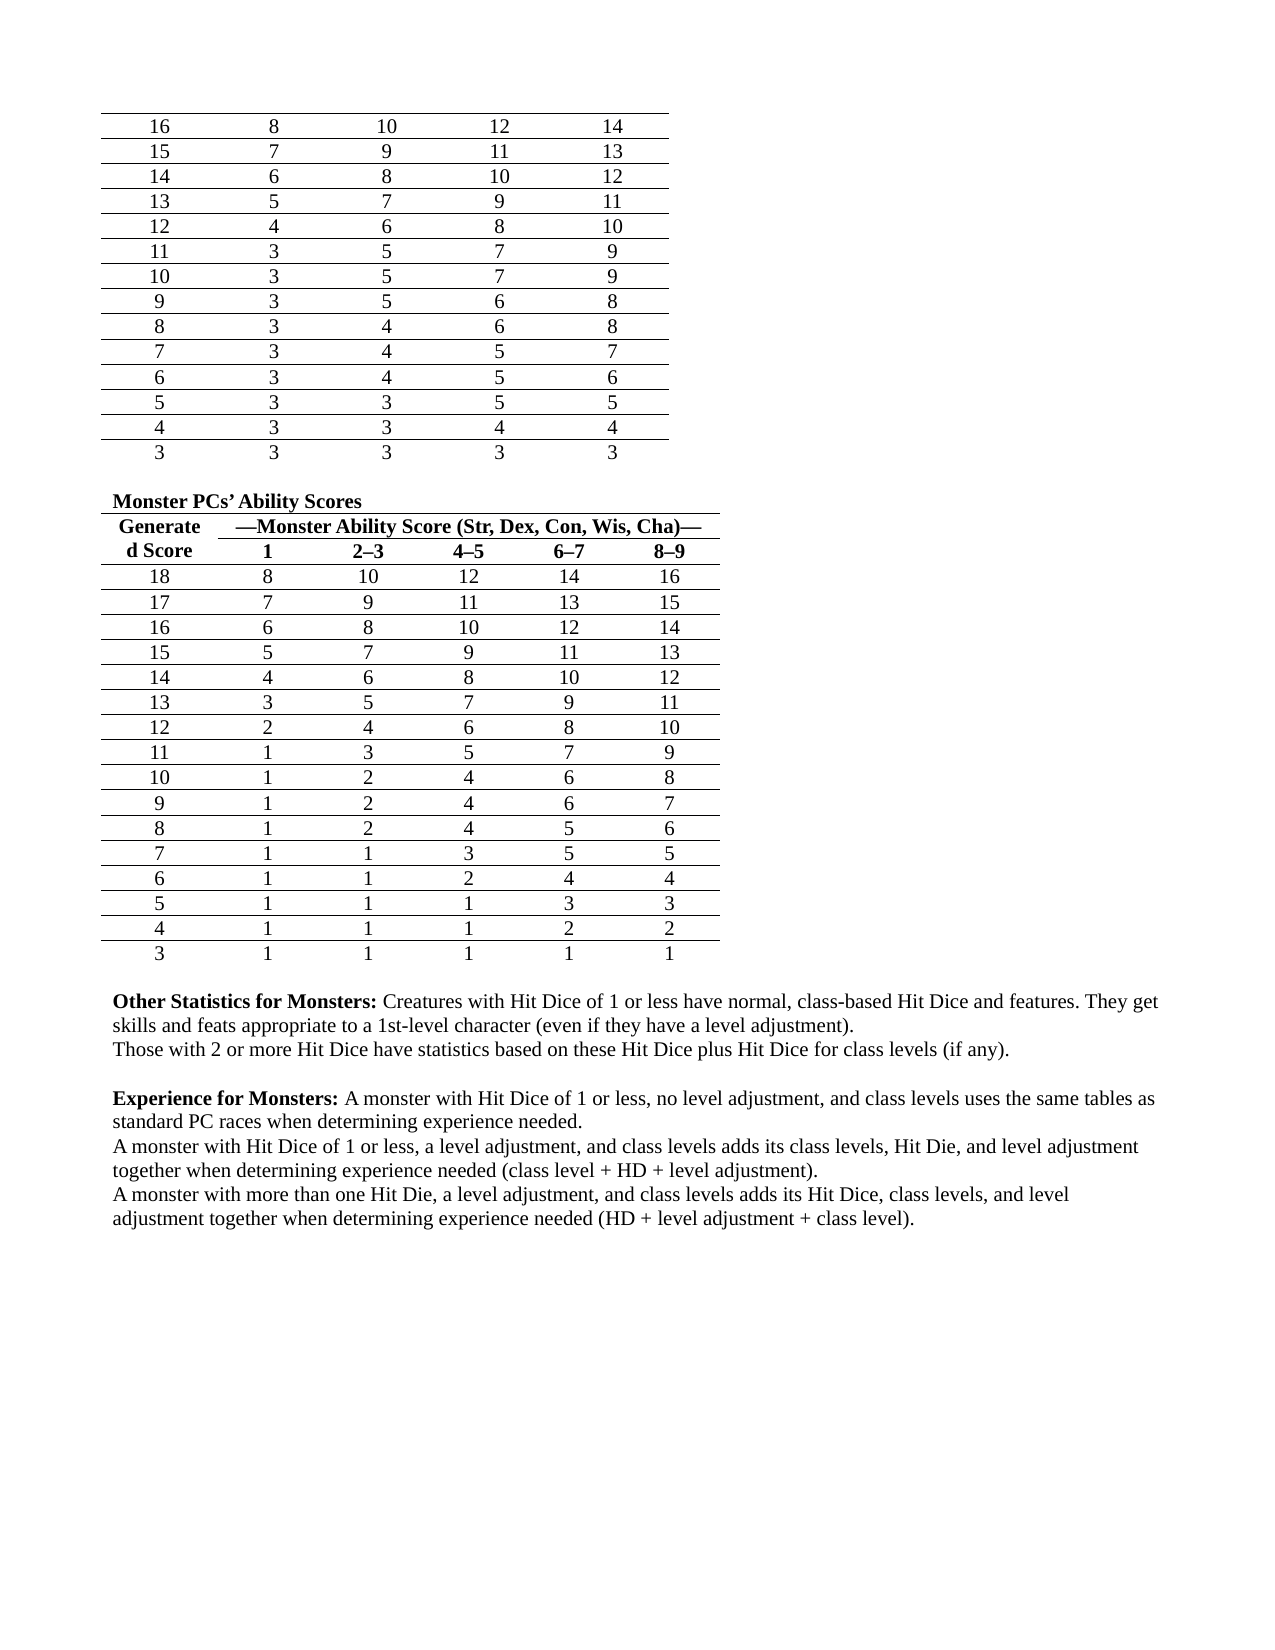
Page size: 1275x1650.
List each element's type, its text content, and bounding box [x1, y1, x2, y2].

table_cell 3 [318, 740, 418, 764]
table_cell 18 [101, 565, 217, 588]
table_cell 13 [619, 640, 719, 664]
table_cell 3 [218, 340, 330, 363]
table_cell —Monster Ability Score (Str, Dex, Con, Wis, Cha)— [218, 514, 719, 538]
table_cell 3 [330, 390, 443, 414]
table_cell 1 [218, 941, 318, 965]
table_cell 3 [218, 289, 330, 313]
table_cell 6 [556, 365, 668, 389]
table_cell 1 [418, 916, 519, 940]
table_cell 6 [330, 214, 443, 238]
table_cell 7 [218, 590, 318, 614]
table_cell 3 [218, 440, 330, 464]
table_cell 4 [418, 816, 519, 839]
table_cell 12 [101, 715, 217, 739]
table_cell 9 [443, 189, 556, 213]
table_cell 10 [556, 214, 668, 238]
table_cell 8 [418, 665, 519, 689]
table_cell 10 [101, 264, 217, 288]
table_cell 6 [101, 365, 217, 389]
table_cell 14 [556, 114, 668, 138]
table_cell 1 [218, 841, 318, 865]
table_cell 4 [218, 214, 330, 238]
table_cell 7 [556, 340, 668, 363]
table_cell 2 [318, 816, 418, 839]
table_cell 5 [519, 841, 619, 865]
table_cell 9 [556, 264, 668, 288]
table_cell 8 [330, 164, 443, 188]
table_cell 8 [519, 715, 619, 739]
table_cell 11 [443, 139, 556, 163]
table_cell 7 [101, 340, 217, 363]
table_cell 4 [101, 916, 217, 940]
text Those with 2 or more Hit Dice have statistics based on these Hit Dice plus Hit Dice for class levels (if any). [112, 1037, 1162, 1061]
table_cell 1 [218, 916, 318, 940]
table_cell 3 [218, 415, 330, 439]
table_cell 10 [519, 665, 619, 689]
table_cell 7 [218, 139, 330, 163]
table_cell 6 [101, 866, 217, 890]
table_cell 2 [218, 715, 318, 739]
table_cell 1 [318, 941, 418, 965]
table_cell 11 [101, 239, 217, 263]
table_cell 3 [101, 941, 217, 965]
table_cell 3 [218, 239, 330, 263]
table_cell 12 [619, 665, 719, 689]
table_cell 5 [619, 841, 719, 865]
table_cell 4–5 [418, 539, 519, 563]
table_cell 14 [101, 164, 217, 188]
table_cell 1 [218, 790, 318, 814]
table_cell 5 [443, 340, 556, 363]
table_cell 10 [418, 615, 519, 639]
table_cell 2 [619, 916, 719, 940]
table_cell 6 [619, 816, 719, 839]
table_cell 8 [101, 314, 217, 338]
table_cell 3 [218, 314, 330, 338]
table_cell 3 [218, 264, 330, 288]
table_cell 9 [101, 289, 217, 313]
table_cell 1 [218, 539, 318, 563]
table_cell 15 [101, 139, 217, 163]
table_cell 7 [443, 239, 556, 263]
table_cell 13 [556, 139, 668, 163]
table_cell 8 [218, 114, 330, 138]
table_cell 3 [619, 891, 719, 915]
table_cell 1 [218, 740, 318, 764]
table_cell 15 [101, 640, 217, 664]
table_cell 11 [519, 640, 619, 664]
table_cell 3 [519, 891, 619, 915]
table_cell 1 [218, 866, 318, 890]
table_cell 8–9 [619, 539, 719, 563]
table_cell 5 [519, 816, 619, 839]
table_cell 4 [418, 790, 519, 814]
table_cell 12 [519, 615, 619, 639]
table_cell 9 [418, 640, 519, 664]
table_cell 1 [218, 765, 318, 789]
table_cell 3 [556, 440, 668, 464]
table_cell 5 [443, 390, 556, 414]
table_cell 2 [418, 866, 519, 890]
table_cell 1 [619, 941, 719, 965]
table_cell 4 [443, 415, 556, 439]
table_cell 5 [101, 891, 217, 915]
table_cell 1 [418, 941, 519, 965]
table_cell 4 [418, 765, 519, 789]
table_cell 6 [218, 615, 318, 639]
table_cell 7 [318, 640, 418, 664]
table_cell 13 [519, 590, 619, 614]
table_cell 5 [418, 740, 519, 764]
table_cell 4 [330, 340, 443, 363]
table_cell 8 [101, 816, 217, 839]
table_cell 2 [318, 790, 418, 814]
table_cell 5 [330, 239, 443, 263]
table_cell 16 [619, 565, 719, 588]
table_cell 3 [218, 690, 318, 714]
table_cell 4 [330, 314, 443, 338]
table_cell 1 [318, 841, 418, 865]
table_cell 6 [443, 314, 556, 338]
table_cell 1 [519, 941, 619, 965]
table_cell 6 [418, 715, 519, 739]
table_cell 7 [443, 264, 556, 288]
table_cell 11 [619, 690, 719, 714]
table_cell 9 [318, 590, 418, 614]
table_cell 2–3 [318, 539, 418, 563]
table_cell 12 [443, 114, 556, 138]
table_cell 3 [443, 440, 556, 464]
table_cell 3 [330, 440, 443, 464]
table_cell 2 [519, 916, 619, 940]
table_cell 5 [218, 189, 330, 213]
table_cell 9 [519, 690, 619, 714]
table_cell 3 [218, 390, 330, 414]
table_cell 4 [556, 415, 668, 439]
table_cell 4 [619, 866, 719, 890]
table_cell 9 [330, 139, 443, 163]
table_cell 6 [519, 790, 619, 814]
table_cell 8 [318, 615, 418, 639]
table_cell Generated Score [101, 514, 217, 563]
text Experience for Monsters: A monster with Hit Dice of 1 or less, no level adjustment, and class levels uses the same tables as standard PC races when determining experience needed. [112, 1085, 1162, 1133]
table_cell 1 [418, 891, 519, 915]
table_cell 8 [556, 289, 668, 313]
table_cell 3 [101, 440, 217, 464]
table_cell 5 [218, 640, 318, 664]
table_cell 8 [443, 214, 556, 238]
table_cell 7 [418, 690, 519, 714]
table_cell 12 [556, 164, 668, 188]
table_cell 1 [218, 891, 318, 915]
table_cell 3 [330, 415, 443, 439]
table_cell 4 [218, 665, 318, 689]
text A monster with more than one Hit Die, a level adjustment, and class levels adds its Hit Dice, class levels, and level adjustment together when determining experience needed (HD + level adjustment + class level). [112, 1182, 1162, 1230]
table_cell 5 [443, 365, 556, 389]
text Other Statistics for Monsters: Creatures with Hit Dice of 1 or less have normal, class-based Hit Dice and features. They get skills and feats appropriate to a 1st-level character (even if they have a level adjustment). [112, 989, 1162, 1037]
table_cell 5 [330, 289, 443, 313]
table_cell 9 [619, 740, 719, 764]
table_cell 7 [101, 841, 217, 865]
table_cell 11 [101, 740, 217, 764]
table_cell 14 [619, 615, 719, 639]
table_cell 8 [218, 565, 318, 588]
table_cell 7 [519, 740, 619, 764]
text A monster with Hit Dice of 1 or less, a level adjustment, and class levels adds its class levels, Hit Die, and level adjustment together when determining experience needed (class level + HD + level adjustment). [112, 1133, 1162, 1182]
table_cell 5 [556, 390, 668, 414]
table_cell 6–7 [519, 539, 619, 563]
table_cell 6 [318, 665, 418, 689]
table_cell 14 [519, 565, 619, 588]
table_cell 1 [318, 916, 418, 940]
table_cell 7 [330, 189, 443, 213]
table_cell 5 [318, 690, 418, 714]
table_cell 13 [101, 189, 217, 213]
table_cell 12 [101, 214, 217, 238]
table_cell 10 [443, 164, 556, 188]
table_cell 10 [101, 765, 217, 789]
table_cell 8 [619, 765, 719, 789]
table_cell 12 [418, 565, 519, 588]
table_cell 9 [556, 239, 668, 263]
table_cell 6 [519, 765, 619, 789]
table_cell 4 [330, 365, 443, 389]
table_cell 1 [318, 891, 418, 915]
table_cell 1 [218, 816, 318, 839]
table_cell 13 [101, 690, 217, 714]
table_cell 6 [218, 164, 330, 188]
table_cell 5 [101, 390, 217, 414]
table_cell 10 [318, 565, 418, 588]
table_cell 11 [418, 590, 519, 614]
table_cell 17 [101, 590, 217, 614]
table_cell 10 [619, 715, 719, 739]
table_cell 3 [418, 841, 519, 865]
table_cell 15 [619, 590, 719, 614]
table_header Monster PCs’ Ability Scores [101, 489, 719, 513]
table_cell 2 [318, 765, 418, 789]
table_cell 11 [556, 189, 668, 213]
table_cell 16 [101, 615, 217, 639]
table_cell 8 [556, 314, 668, 338]
table_cell 4 [101, 415, 217, 439]
table_cell 4 [519, 866, 619, 890]
table_cell 4 [318, 715, 418, 739]
table_cell 9 [101, 790, 217, 814]
table_cell 16 [101, 114, 217, 138]
table_cell 6 [443, 289, 556, 313]
table_cell 10 [330, 114, 443, 138]
table_cell 5 [330, 264, 443, 288]
table_cell 14 [101, 665, 217, 689]
table_cell 1 [318, 866, 418, 890]
table_cell 3 [218, 365, 330, 389]
table_cell 7 [619, 790, 719, 814]
